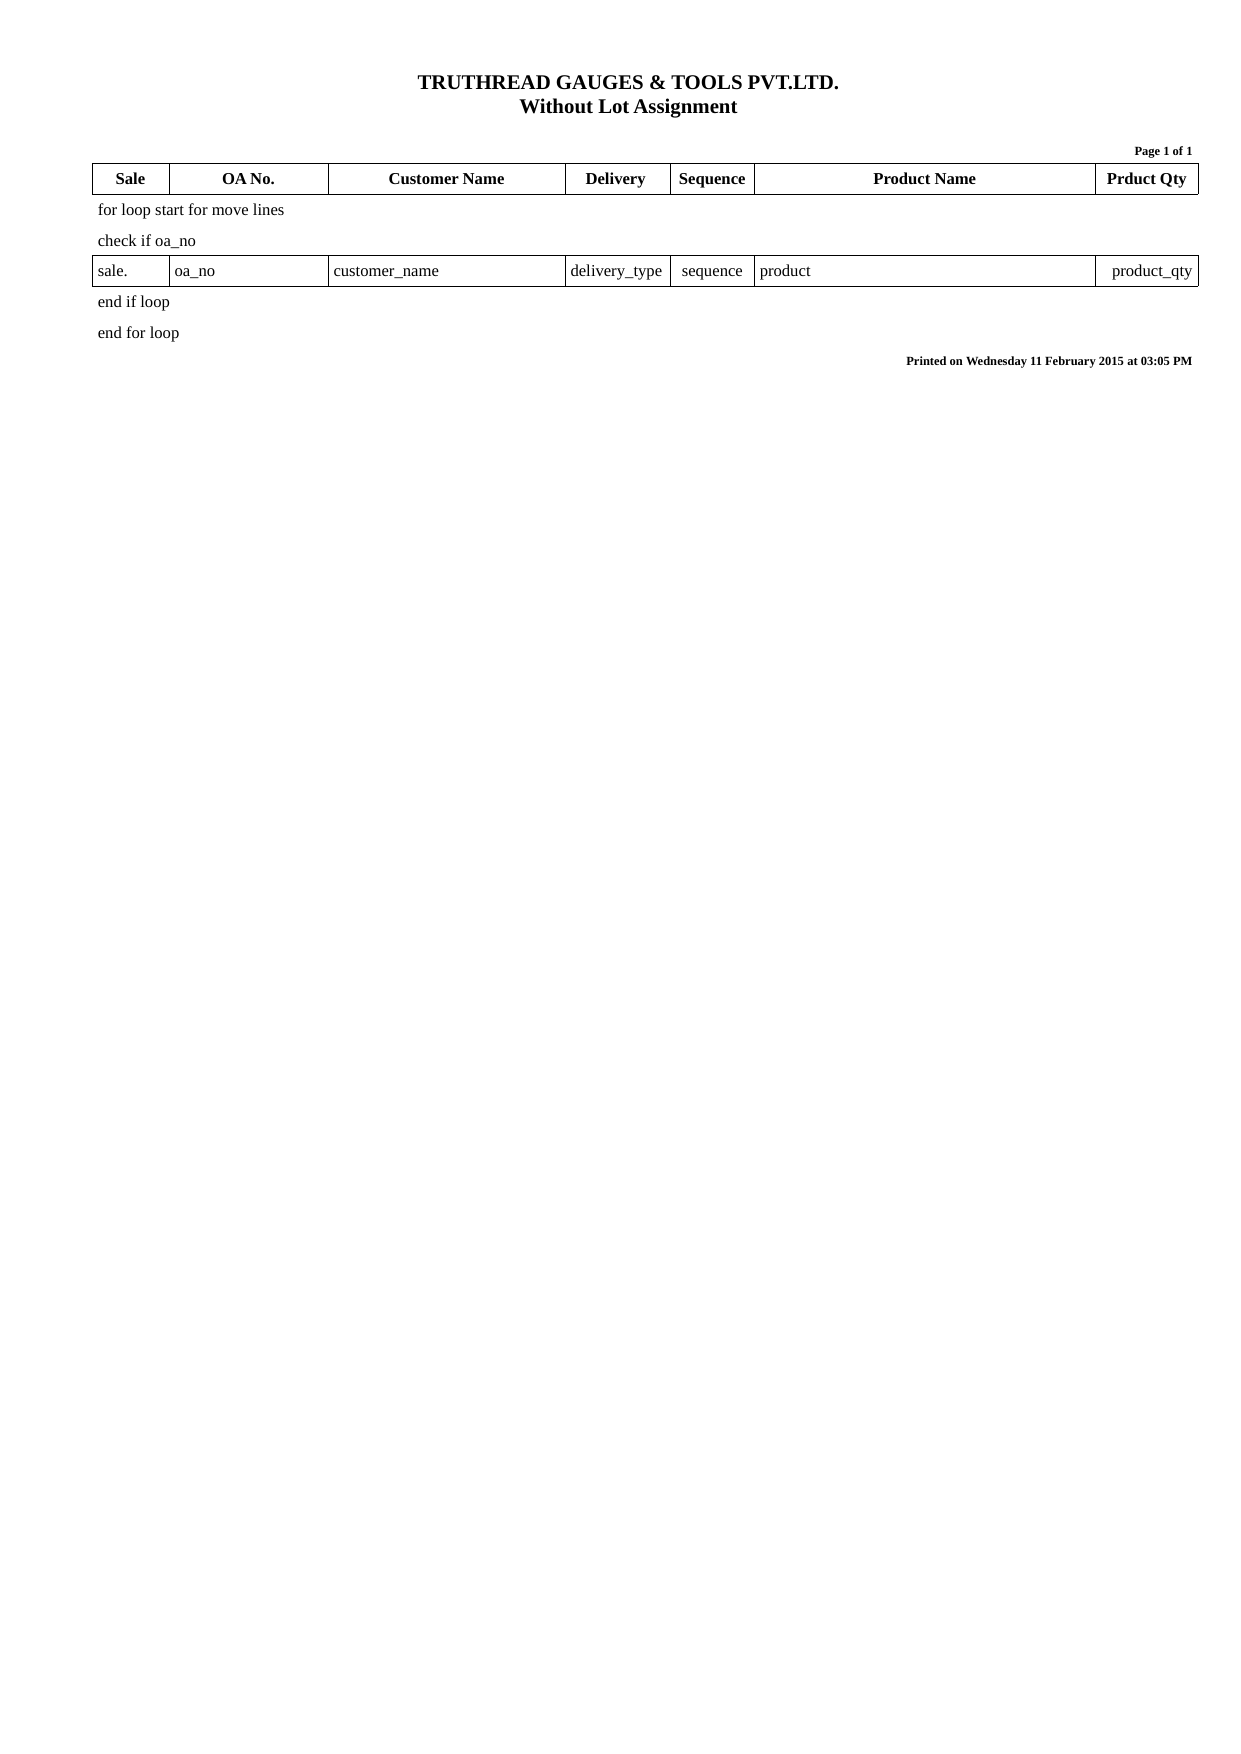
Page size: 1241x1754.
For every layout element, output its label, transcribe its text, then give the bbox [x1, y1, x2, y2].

table_cell oa_no [170, 256, 328, 286]
table_cell sequence [671, 256, 754, 286]
table_cell delivery_type [566, 256, 670, 286]
table_cell check if oa_no [92, 225, 1198, 255]
table_cell end for loop [92, 317, 1198, 347]
table_cell sale. [93, 256, 169, 286]
table_header Page 1 of 1 [92, 138, 1198, 163]
table_cell Sale [93, 164, 169, 194]
text Without Lot Assignment [75, 94, 1181, 118]
table_cell for loop start for move lines [92, 195, 1198, 225]
table_cell [1095, 287, 1198, 317]
table_cell OA No. [170, 164, 328, 194]
table_cell Customer Name [329, 164, 565, 194]
table_cell Prduct Qty [1096, 164, 1198, 194]
table_cell [328, 287, 565, 317]
table_cell Sequence [671, 164, 754, 194]
table_cell Delivery [566, 164, 670, 194]
table_cell customer_name [329, 256, 565, 286]
table_cell [670, 287, 754, 317]
text TRUTHREAD GAUGES & TOOLS PVT.LTD. [75, 70, 1181, 94]
table_cell product_qty [1096, 256, 1198, 286]
table_cell [565, 287, 670, 317]
table_cell Printed on Wednesday 11 February 2015 at 03:05 PM [92, 348, 1198, 373]
table_cell [754, 287, 1095, 317]
table_cell end if loop [92, 287, 328, 317]
table_cell product [755, 256, 1095, 286]
table_cell Product Name [755, 164, 1095, 194]
